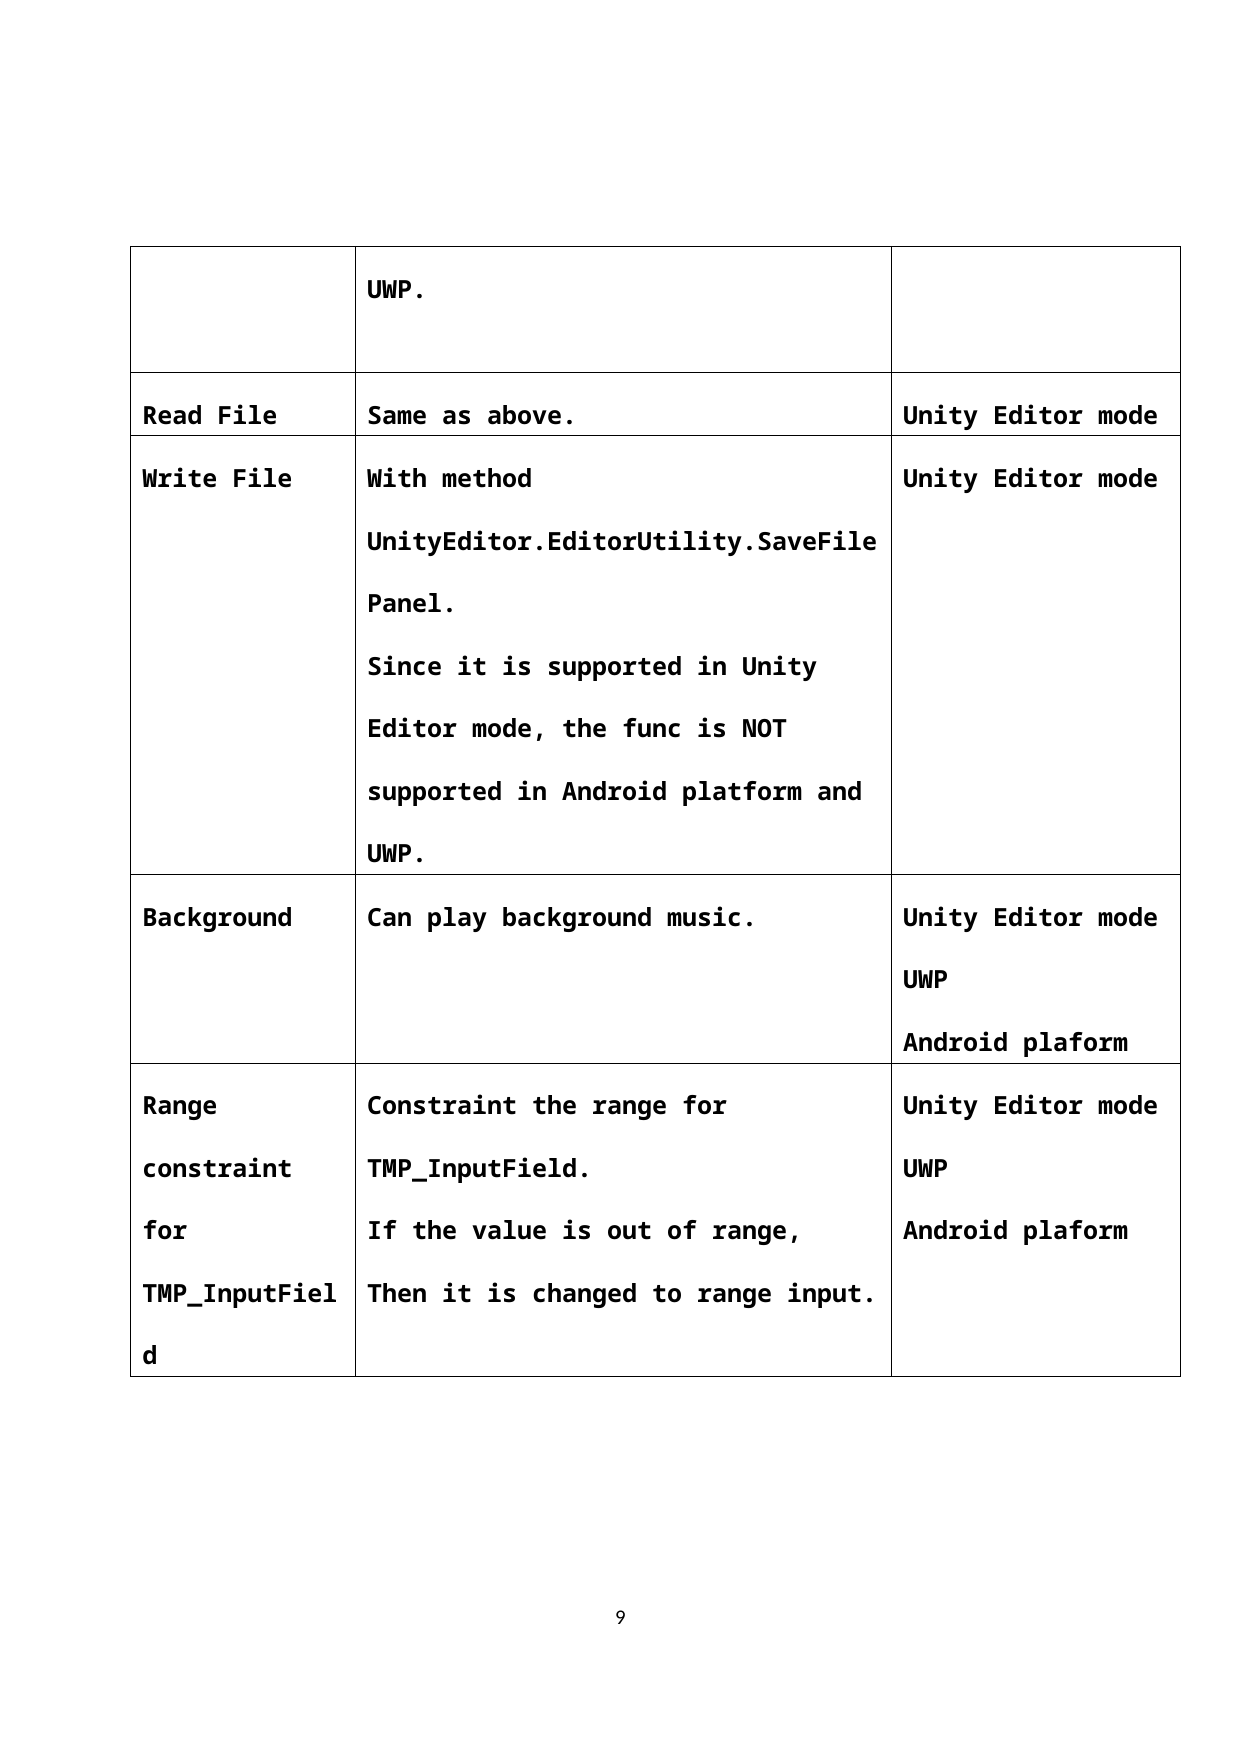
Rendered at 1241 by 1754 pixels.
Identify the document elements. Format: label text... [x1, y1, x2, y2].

table_cell [892, 247, 1180, 372]
table_cell With method UnityEditor.EditorUtility.SaveFilePanel. Since it is supported in Unity Editor mode, the func is NOT supported in Android platform and UWP. [356, 436, 891, 874]
table_cell Unity Editor mode UWP Android plaform [892, 875, 1180, 1062]
table_cell Range constraint for TMP_InputField [131, 1064, 355, 1376]
table_cell Constraint the range for TMP_InputField. If the value is out of range, Then it is changed to range input. [356, 1064, 891, 1376]
table_cell Write File [131, 436, 355, 874]
table_cell Unity Editor mode [892, 373, 1180, 435]
table_cell Can play background music. [356, 875, 891, 1062]
table_cell Unity Editor mode UWP Android plaform [892, 1064, 1180, 1376]
table_cell Same as above. [356, 373, 891, 435]
table_cell [131, 247, 355, 372]
table_cell Read File [131, 373, 355, 435]
table_cell Background [131, 875, 355, 1062]
table_cell Unity Editor mode [892, 436, 1180, 874]
table_cell UWP. [356, 247, 891, 372]
